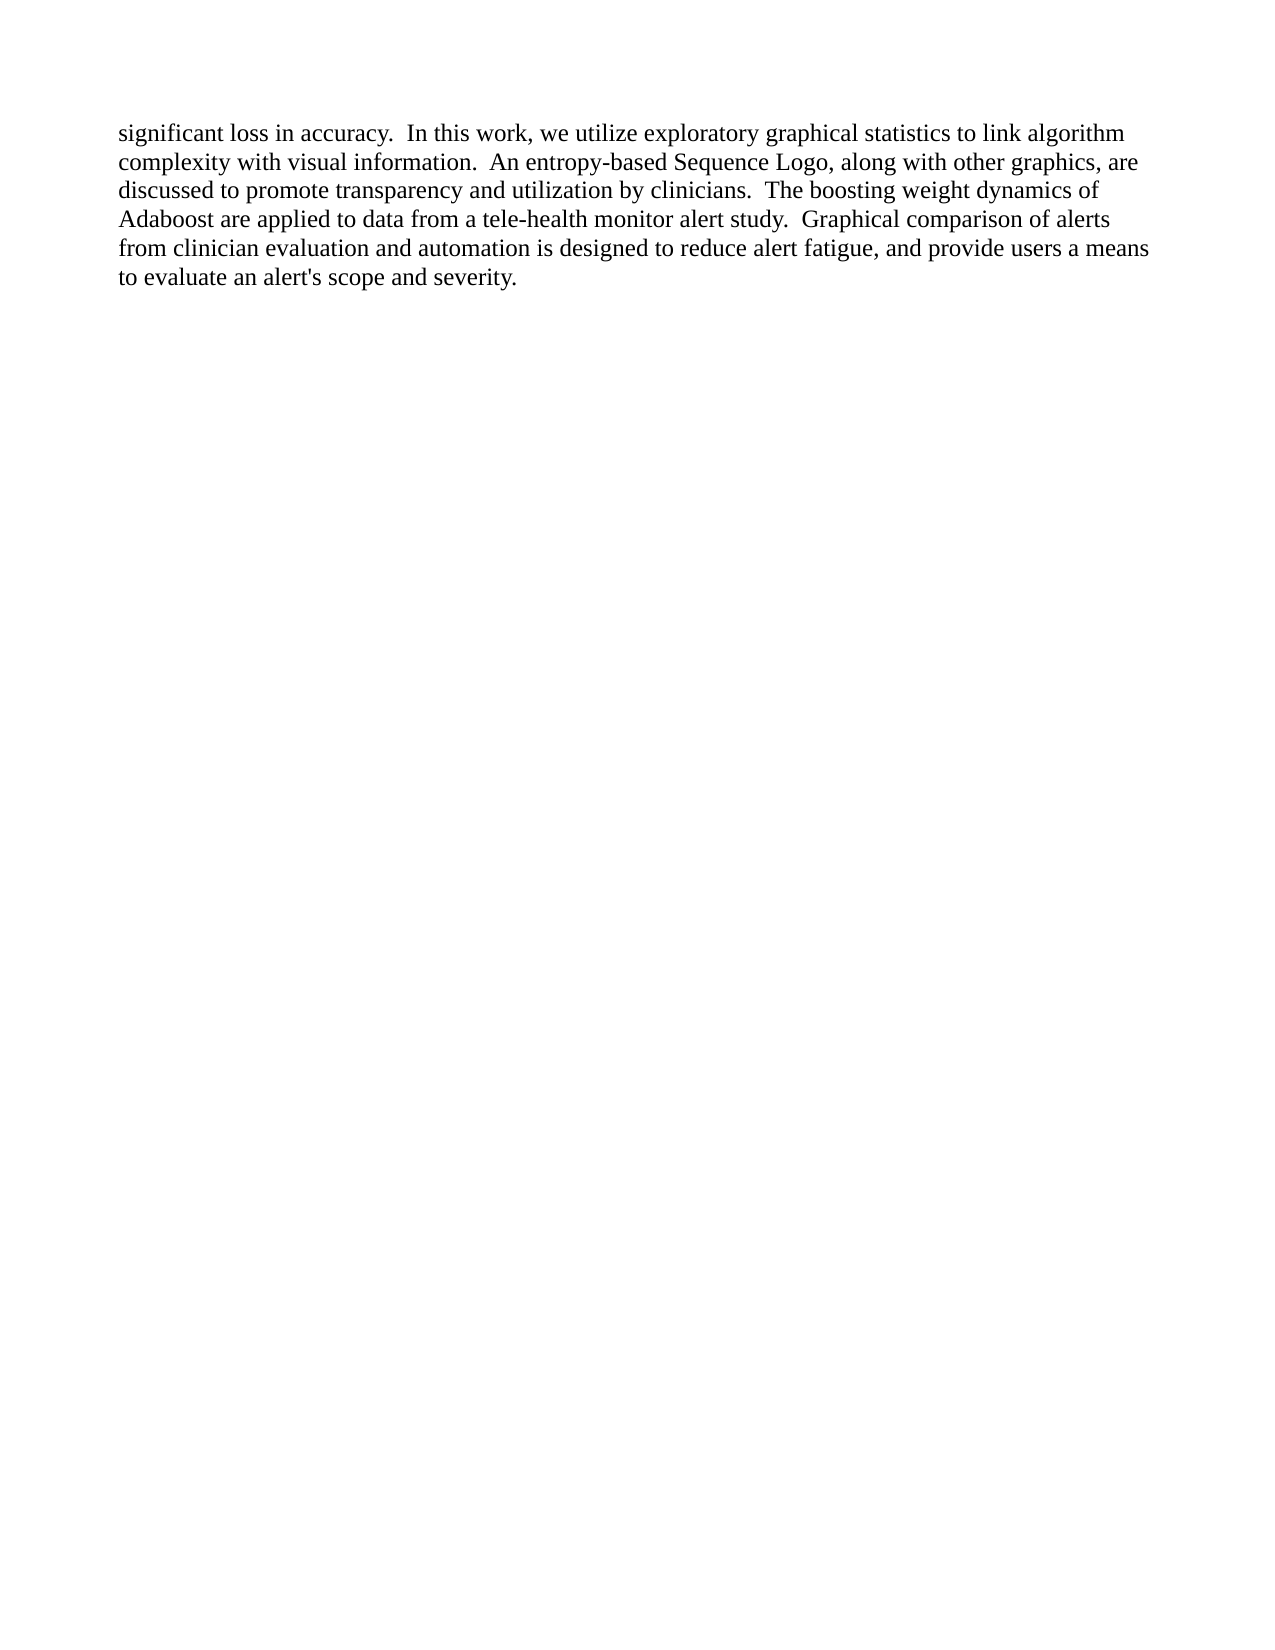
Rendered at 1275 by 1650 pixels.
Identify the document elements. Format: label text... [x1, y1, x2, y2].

text significant loss in accuracy. In this work, we utilize exploratory graphical statistics to link algorithm complexity with visual information. An entropy-based Sequence Logo, along with other graphics, are discussed to promote transparency and utilization by clinicians. The boosting weight dynamics of Adaboost are applied to data from a tele-health monitor alert study. Graphical comparison of alerts from clinician evaluation and automation is designed to reduce alert fatigue, and provide users a means to evaluate an alert's scope and severity. [118, 118, 1157, 291]
